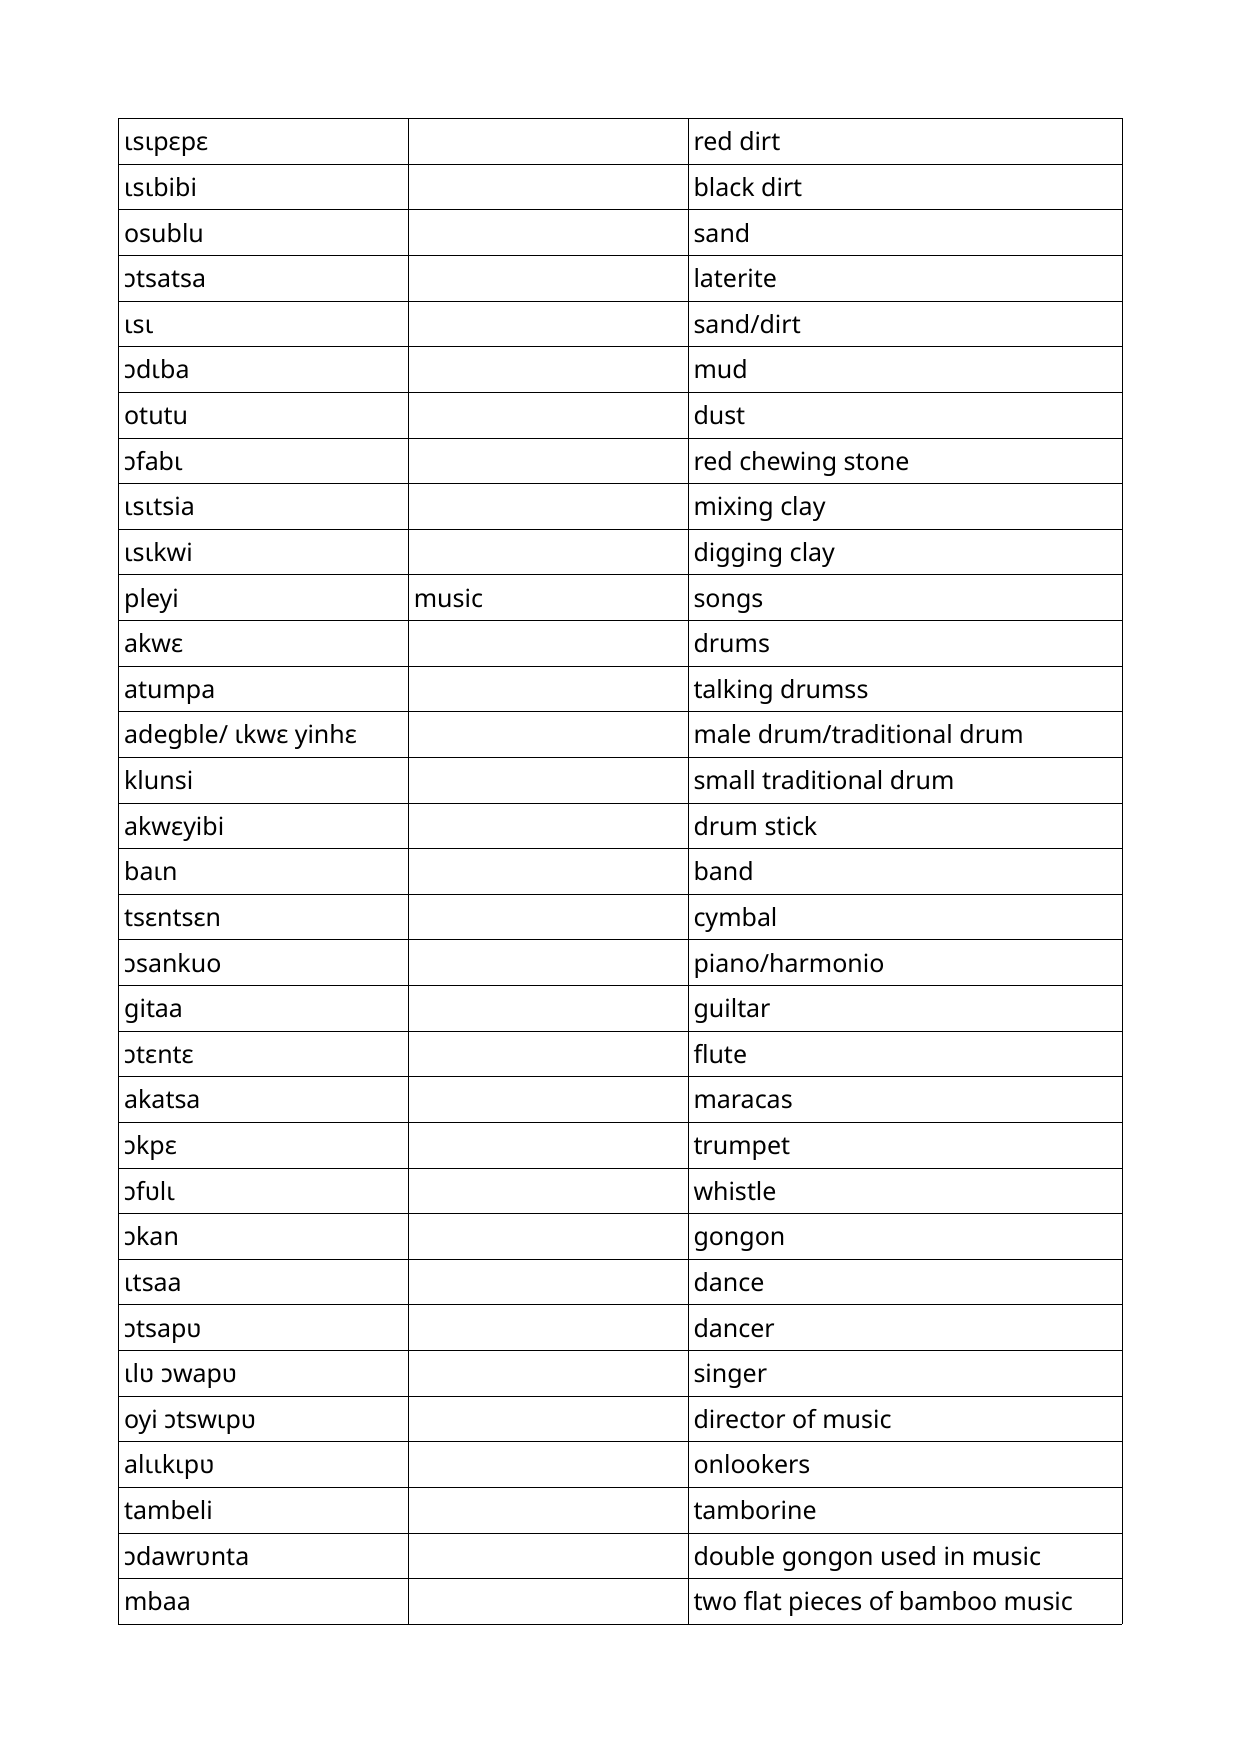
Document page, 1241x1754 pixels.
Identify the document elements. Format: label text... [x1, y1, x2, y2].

table_cell osublu [119, 210, 408, 255]
table_cell laterite [689, 256, 1122, 301]
table_cell [409, 1488, 688, 1532]
table_cell mixing clay [689, 484, 1122, 529]
table_cell two flat pieces of bamboo music [689, 1579, 1122, 1624]
table_cell drums [689, 621, 1122, 666]
table_cell mud [689, 347, 1122, 392]
table_cell [409, 165, 688, 209]
table_cell tsɛntsɛn [119, 895, 408, 939]
table_cell [409, 1123, 688, 1167]
table_cell red chewing stone [689, 439, 1122, 483]
table_cell ɔtɛntɛ [119, 1032, 408, 1076]
table_cell [409, 1214, 688, 1259]
table_cell [409, 1397, 688, 1441]
table_cell music [409, 575, 688, 620]
table_cell dust [689, 393, 1122, 437]
table_cell maracas [689, 1077, 1122, 1122]
table_cell [409, 758, 688, 802]
table_cell male drum/traditional drum [689, 712, 1122, 757]
table_cell ɔtsapʋ [119, 1305, 408, 1350]
table_cell onlookers [689, 1442, 1122, 1487]
table_cell ɔkan [119, 1214, 408, 1259]
table_cell [409, 1579, 688, 1624]
table_cell ɩsɩkwi [119, 530, 408, 574]
table_cell ɩsɩ [119, 302, 408, 346]
table_cell piano/harmonio [689, 940, 1122, 985]
table_cell guiltar [689, 986, 1122, 1031]
table_cell mbaa [119, 1579, 408, 1624]
table_cell [409, 1351, 688, 1396]
table_cell whistle [689, 1169, 1122, 1213]
table_cell songs [689, 575, 1122, 620]
table_cell [409, 712, 688, 757]
table_cell ɩtsaa [119, 1260, 408, 1304]
table_cell double gongon used in music [689, 1534, 1122, 1578]
table_cell gongon [689, 1214, 1122, 1259]
table_cell director of music [689, 1397, 1122, 1441]
table_cell ɩsɩtsia [119, 484, 408, 529]
table_cell [409, 940, 688, 985]
table_cell [409, 1305, 688, 1350]
table_cell band [689, 849, 1122, 894]
table_cell akwɛyibi [119, 804, 408, 848]
table_cell talking drumss [689, 667, 1122, 711]
table_cell baɩn [119, 849, 408, 894]
table_cell ɩsɩbibi [119, 165, 408, 209]
table_cell oyi ɔtswɩpʋ [119, 1397, 408, 1441]
table_cell [409, 1077, 688, 1122]
table_cell [409, 1534, 688, 1578]
table_cell singer [689, 1351, 1122, 1396]
table_cell [409, 1260, 688, 1304]
table_cell digging clay [689, 530, 1122, 574]
table_cell ɔdawrʋnta [119, 1534, 408, 1578]
table_cell cymbal [689, 895, 1122, 939]
table_cell drum stick [689, 804, 1122, 848]
table_cell dance [689, 1260, 1122, 1304]
table_cell ɔfabɩ [119, 439, 408, 483]
table_cell tambeli [119, 1488, 408, 1532]
table_cell alɩɩkɩpʋ [119, 1442, 408, 1487]
table_cell [409, 302, 688, 346]
table_cell ɔfʋlɩ [119, 1169, 408, 1213]
table_cell [409, 804, 688, 848]
table_cell small traditional drum [689, 758, 1122, 802]
table_cell ɔtsatsa [119, 256, 408, 301]
table_cell black dirt [689, 165, 1122, 209]
table_cell [409, 530, 688, 574]
table_cell [409, 347, 688, 392]
table_cell pleyi [119, 575, 408, 620]
table_cell [409, 439, 688, 483]
table_cell [409, 119, 688, 164]
table_cell ɔdɩba [119, 347, 408, 392]
table_cell atumpa [119, 667, 408, 711]
table_cell ɔsankuo [119, 940, 408, 985]
table_cell sand [689, 210, 1122, 255]
table_cell [409, 393, 688, 437]
table_cell [409, 1169, 688, 1213]
table_cell [409, 849, 688, 894]
table_cell sand/dirt [689, 302, 1122, 346]
table_cell akatsa [119, 1077, 408, 1122]
table_cell klunsi [119, 758, 408, 802]
table_cell ɩsɩpɛpɛ [119, 119, 408, 164]
table_cell trumpet [689, 1123, 1122, 1167]
table_cell flute [689, 1032, 1122, 1076]
table_cell otutu [119, 393, 408, 437]
table_cell gitaa [119, 986, 408, 1031]
table_cell [409, 667, 688, 711]
table_cell [409, 1442, 688, 1487]
table_cell tamborine [689, 1488, 1122, 1532]
table_cell ɩlʋ ɔwapʋ [119, 1351, 408, 1396]
table_cell [409, 621, 688, 666]
table_cell [409, 256, 688, 301]
table_cell [409, 210, 688, 255]
table_cell adegble/ ɩkwɛ yinhɛ [119, 712, 408, 757]
table_cell ɔkpɛ [119, 1123, 408, 1167]
table_cell [409, 1032, 688, 1076]
table_cell [409, 895, 688, 939]
table_cell akwɛ [119, 621, 408, 666]
table_cell [409, 484, 688, 529]
table_cell red dirt [689, 119, 1122, 164]
table_cell dancer [689, 1305, 1122, 1350]
table_cell [409, 986, 688, 1031]
